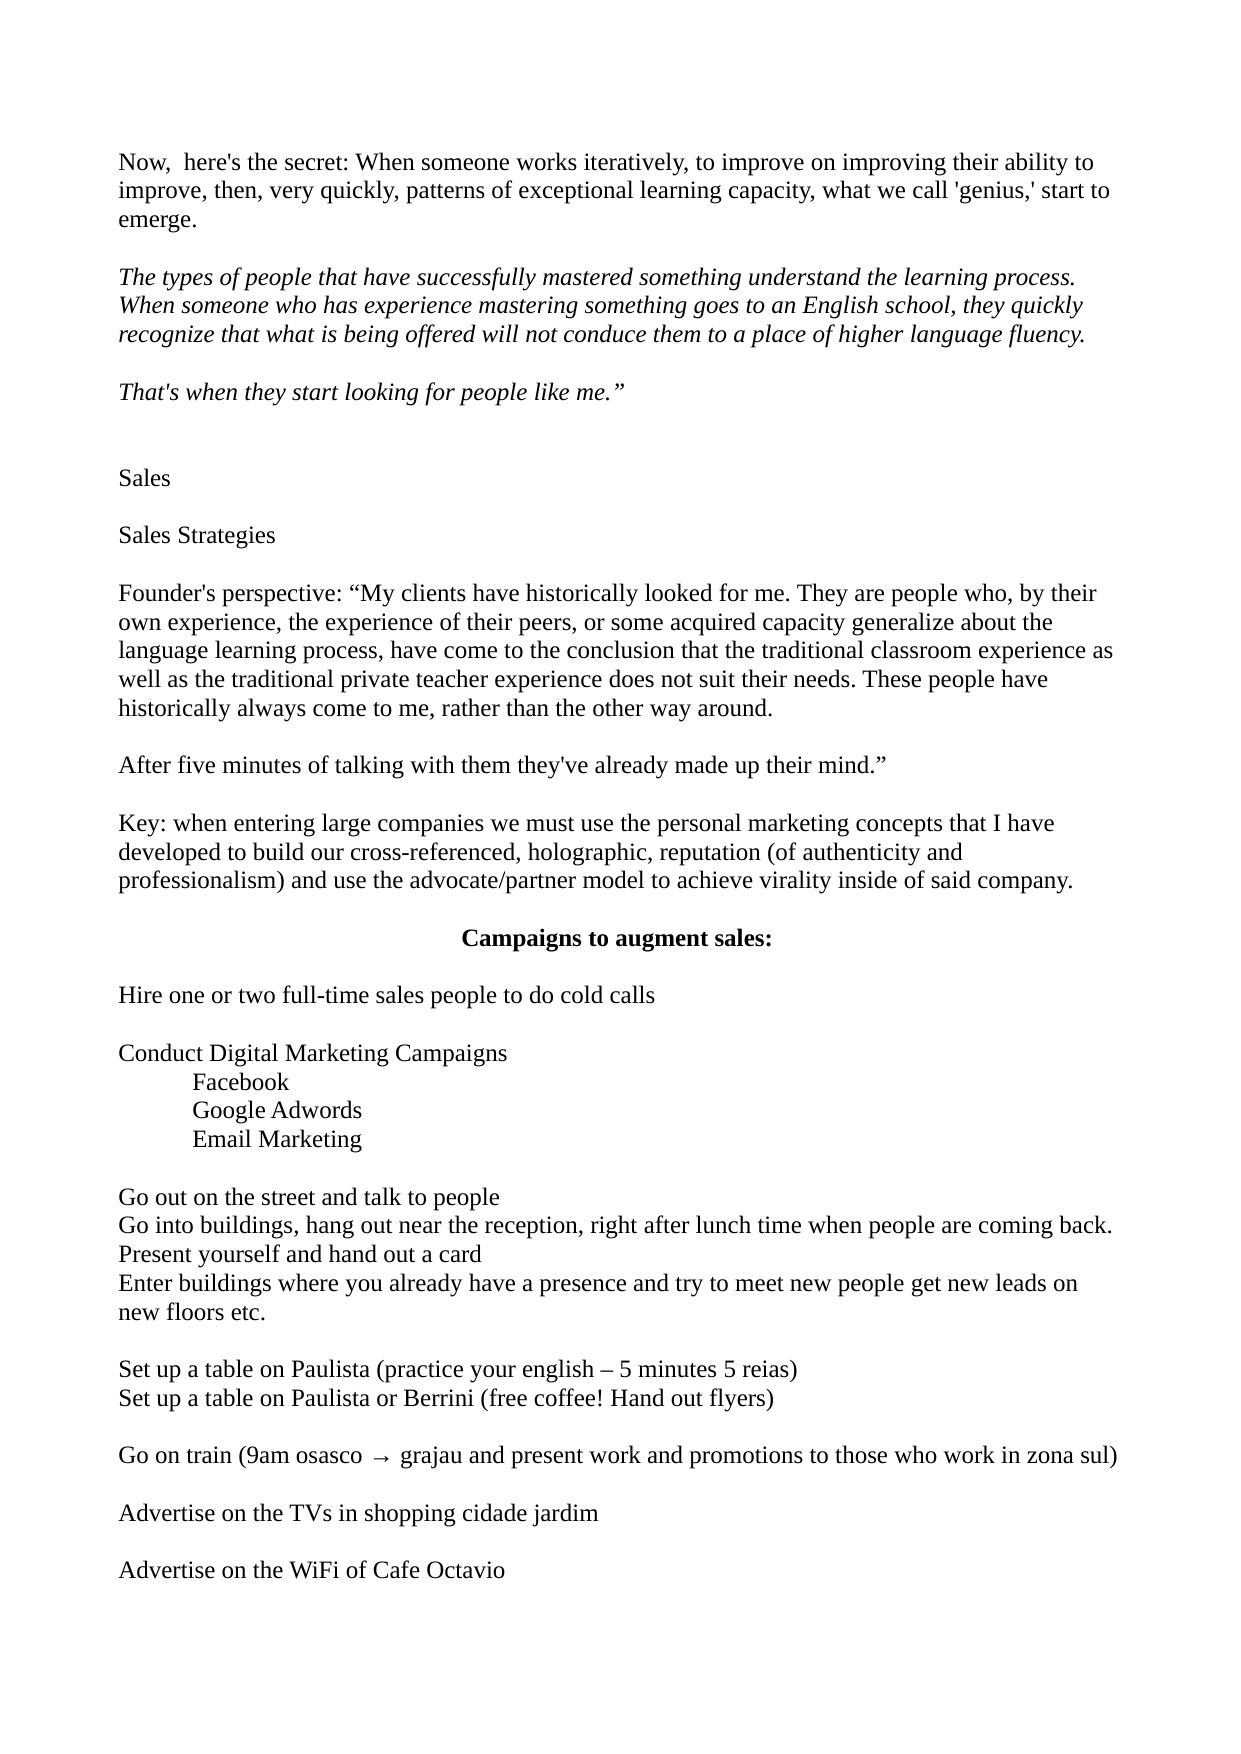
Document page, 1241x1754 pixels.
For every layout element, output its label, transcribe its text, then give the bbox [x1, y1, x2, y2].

text Now, here's the secret: When someone works iteratively, to improve on improving their ability to improve, then, very quickly, patterns of exceptional learning capacity, what we call 'genius,' start to emerge. [118, 147, 1122, 233]
text Set up a table on Paulista (practice your english – 5 minutes 5 reias) [118, 1354, 1122, 1383]
text Email Marketing [118, 1124, 1122, 1153]
text Sales Strategies [118, 521, 1122, 549]
text Hire one or two full-time sales people to do cold calls [118, 981, 1122, 1009]
text Sales [118, 463, 1122, 492]
text Conduct Digital Marketing Campaigns [118, 1038, 1122, 1067]
text Go into buildings, hang out near the reception, right after lunch time when people are coming back. Present yourself and hand out a card [118, 1211, 1122, 1268]
text Campaigns to augment sales: [118, 923, 1122, 952]
text Enter buildings where you already have a presence and try to meet new people get new leads on new floors etc. [118, 1268, 1122, 1326]
text After five minutes of talking with them they've already made up their mind.” [118, 751, 1122, 779]
text Google Adwords [118, 1096, 1122, 1124]
text Facebook [118, 1067, 1122, 1096]
text Go on train (9am osasco → grajau and present work and promotions to those who work in zona sul) [118, 1441, 1122, 1469]
text The types of people that have successfully mastered something understand the learning process. When someone who has experience mastering something goes to an English school, they quickly recognize that what is being offered will not conduce them to a place of higher language fluency. [118, 262, 1122, 348]
text That's when they start looking for people like me.” [118, 377, 1122, 406]
text Key: when entering large companies we must use the personal marketing concepts that I have developed to build our cross-referenced, holographic, reputation (of authenticity and professionalism) and use the advocate/partner model to achieve virality inside of said company. [118, 808, 1122, 894]
text Advertise on the TVs in shopping cidade jardim [118, 1498, 1122, 1527]
text Go out on the street and talk to people [118, 1182, 1122, 1211]
text Set up a table on Paulista or Berrini (free coffee! Hand out flyers) [118, 1383, 1122, 1412]
text Founder's perspective: “My clients have historically looked for me. They are people who, by their own experience, the experience of their peers, or some acquired capacity generalize about the language learning process, have come to the conclusion that the traditional classroom experience as well as the traditional private teacher experience does not suit their needs. These people have historically always come to me, rather than the other way around. [118, 578, 1122, 722]
text Advertise on the WiFi of Cafe Octavio [118, 1556, 1122, 1584]
